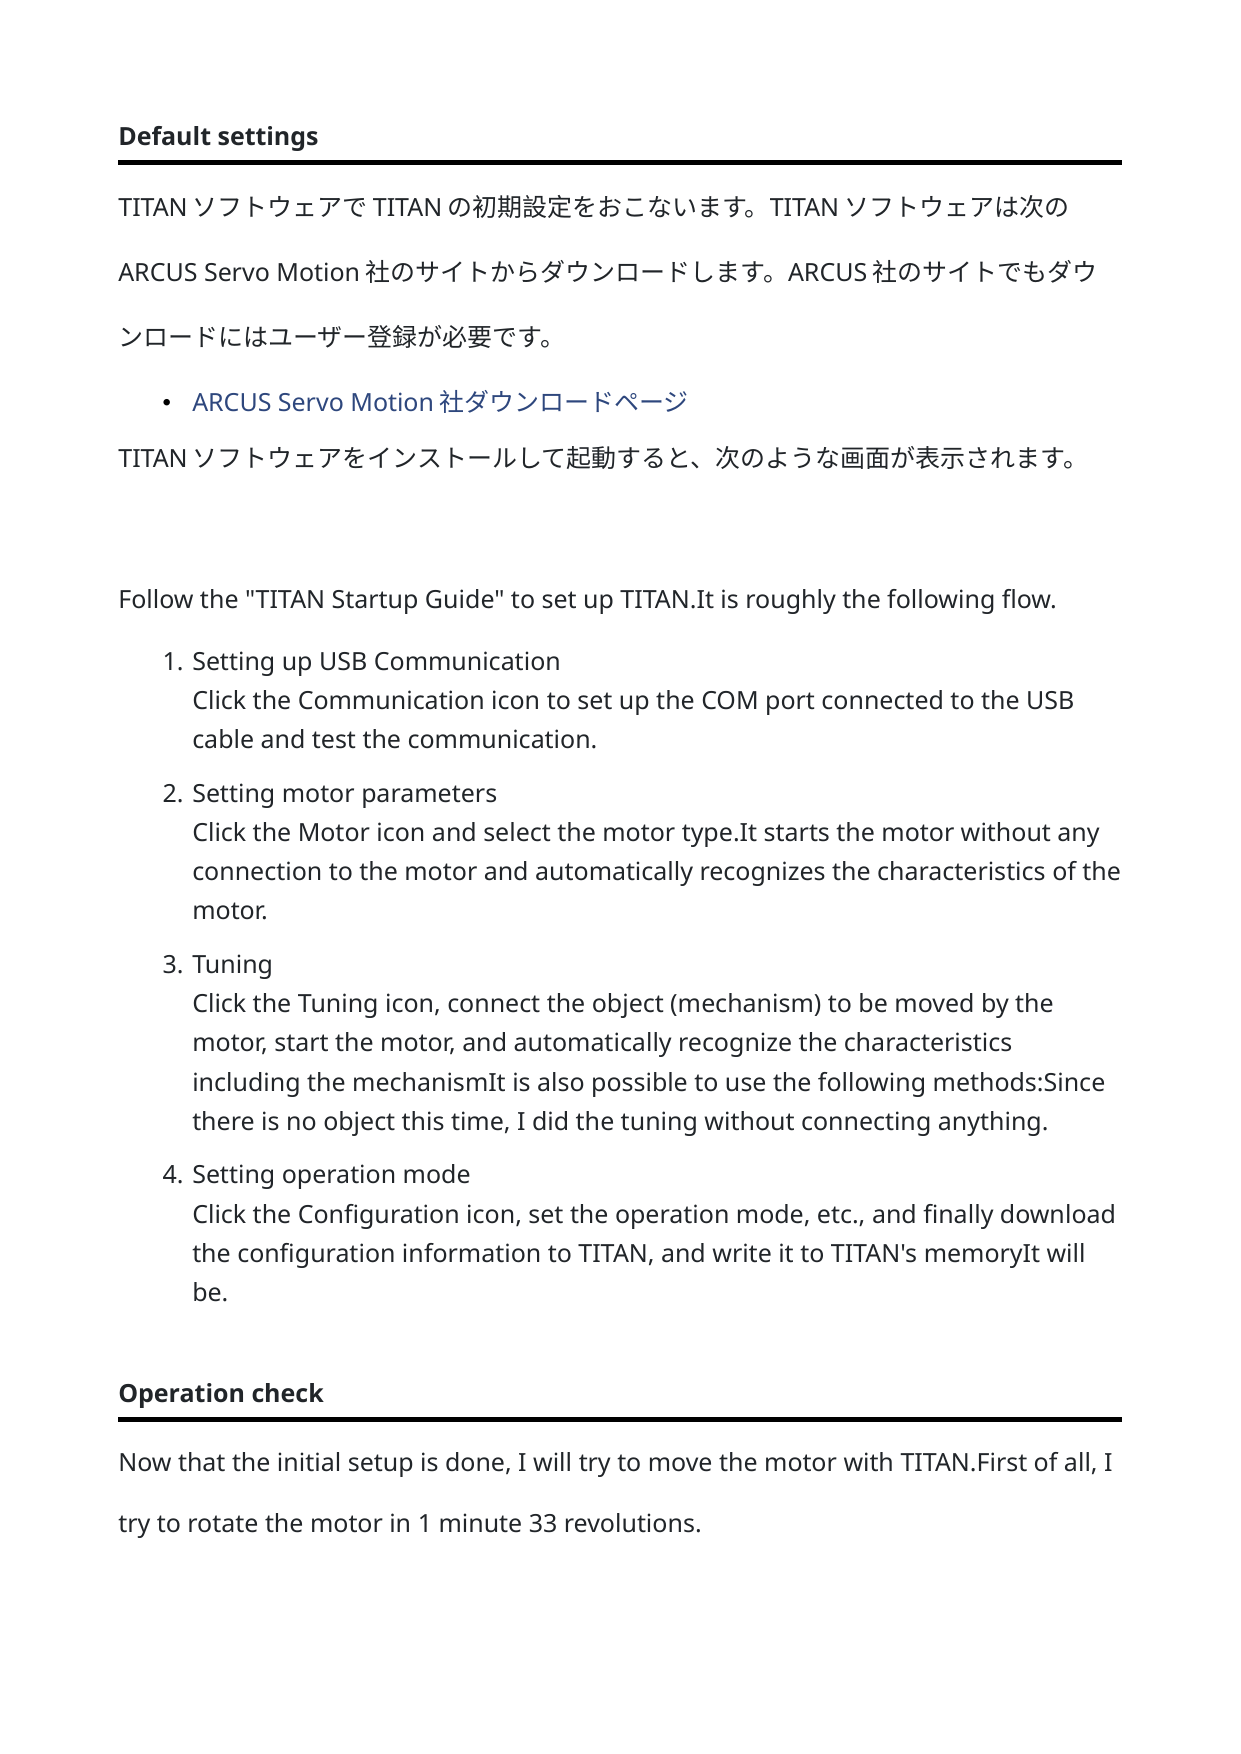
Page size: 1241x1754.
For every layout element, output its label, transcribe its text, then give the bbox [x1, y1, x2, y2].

text TITANソフトウェアでTITANの初期設定をおこないます。TITANソフトウェアは次のARCUS Servo Motion社のサイトからダウンロードします。ARCUS社のサイトでもダウンロードにはユーザー登録が必要です。 [118, 187, 1122, 354]
subtitle Operation check [118, 1375, 1122, 1417]
text Follow the "TITAN Startup Guide" to set up TITAN.It is roughly the following flow. [118, 582, 1122, 616]
list Setting operation mode Click the Configuration icon, set the operation mode, etc., and finally download the configuration information to TITAN, and write it to TITAN's memoryIt will be. [162, 1157, 1122, 1309]
list Tuning Click the Tuning icon, connect the object (mechanism) to be moved by the motor, start the motor, and automatically recognize the characteristics including the mechanismIt is also possible to use the following methods:Since there is no object this time, I did the tuning without connecting anything. [162, 947, 1122, 1137]
text Now that the initial setup is done, I will try to move the motor with TITAN.First of all, I try to rotate the motor in 1 minute 33 revolutions. [118, 1444, 1122, 1539]
list Setting motor parameters Click the Motor icon and select the motor type.It starts the motor without any connection to the motor and automatically recognizes the characteristics of the motor. [162, 775, 1122, 927]
subtitle Default settings [118, 118, 1122, 160]
list ARCUS Servo Motion社ダウンロードページ [162, 383, 1122, 419]
list Setting up USB Communication Click the Communication icon to set up the COM port connected to the USB cable and test the communication. [162, 643, 1122, 756]
text TITANソフトウェアをインストールして起動すると、次のような画面が表示されます。 [118, 439, 1122, 475]
